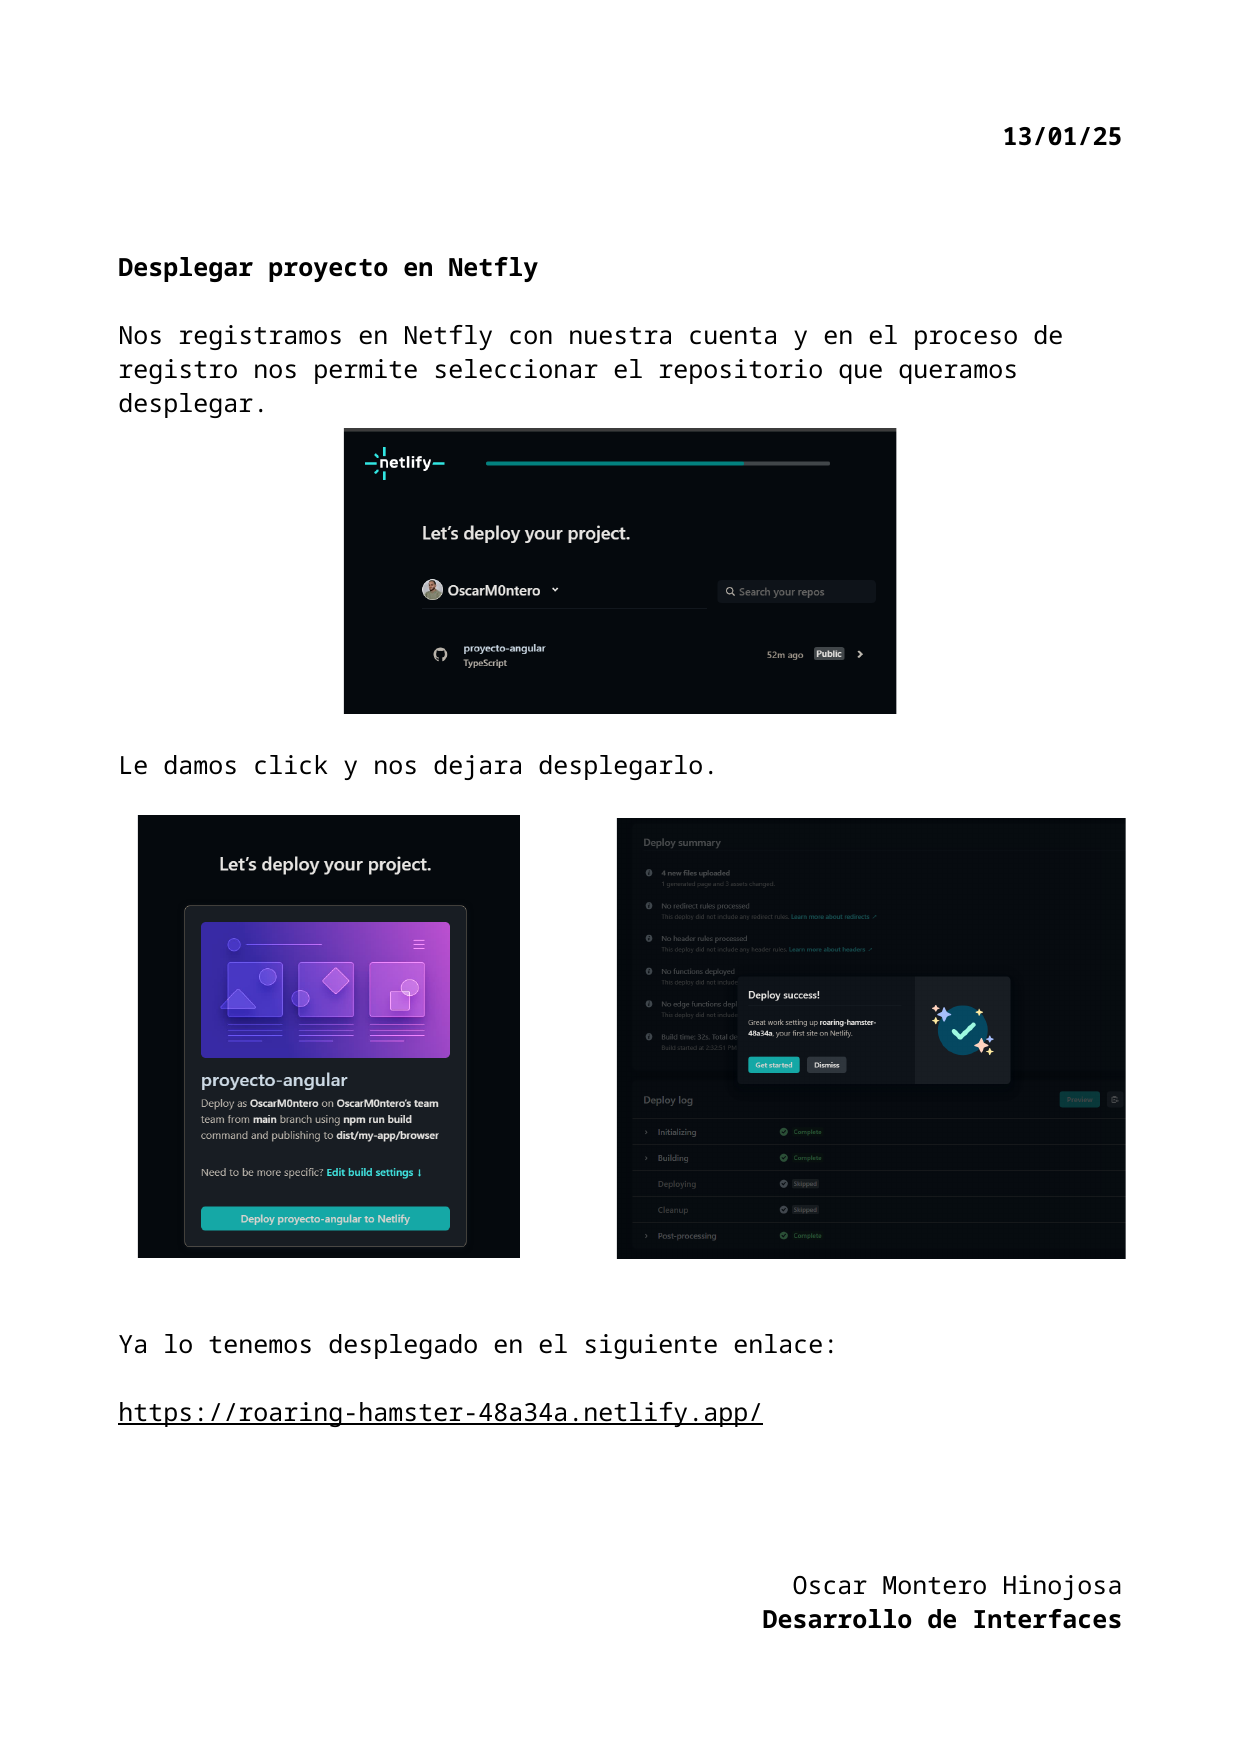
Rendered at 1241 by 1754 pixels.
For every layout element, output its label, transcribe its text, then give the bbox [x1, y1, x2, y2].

picture [616, 818, 1126, 1259]
text Nos registramos en Netfly con nuestra cuenta y en el proceso de registro nos permite seleccionar el repositorio que queramos desplegar. [118, 318, 1122, 747]
text Desplegar proyecto en Netfly [118, 250, 1122, 284]
text Ya lo tenemos desplegado en el siguiente enlace: [118, 1327, 1122, 1361]
text Le damos click y nos dejara desplegarlo. [118, 747, 1122, 781]
picture [343, 428, 897, 714]
text https://roaring-hamster-48a34a.netlify.app/ [118, 1395, 1122, 1429]
picture [137, 815, 520, 1258]
